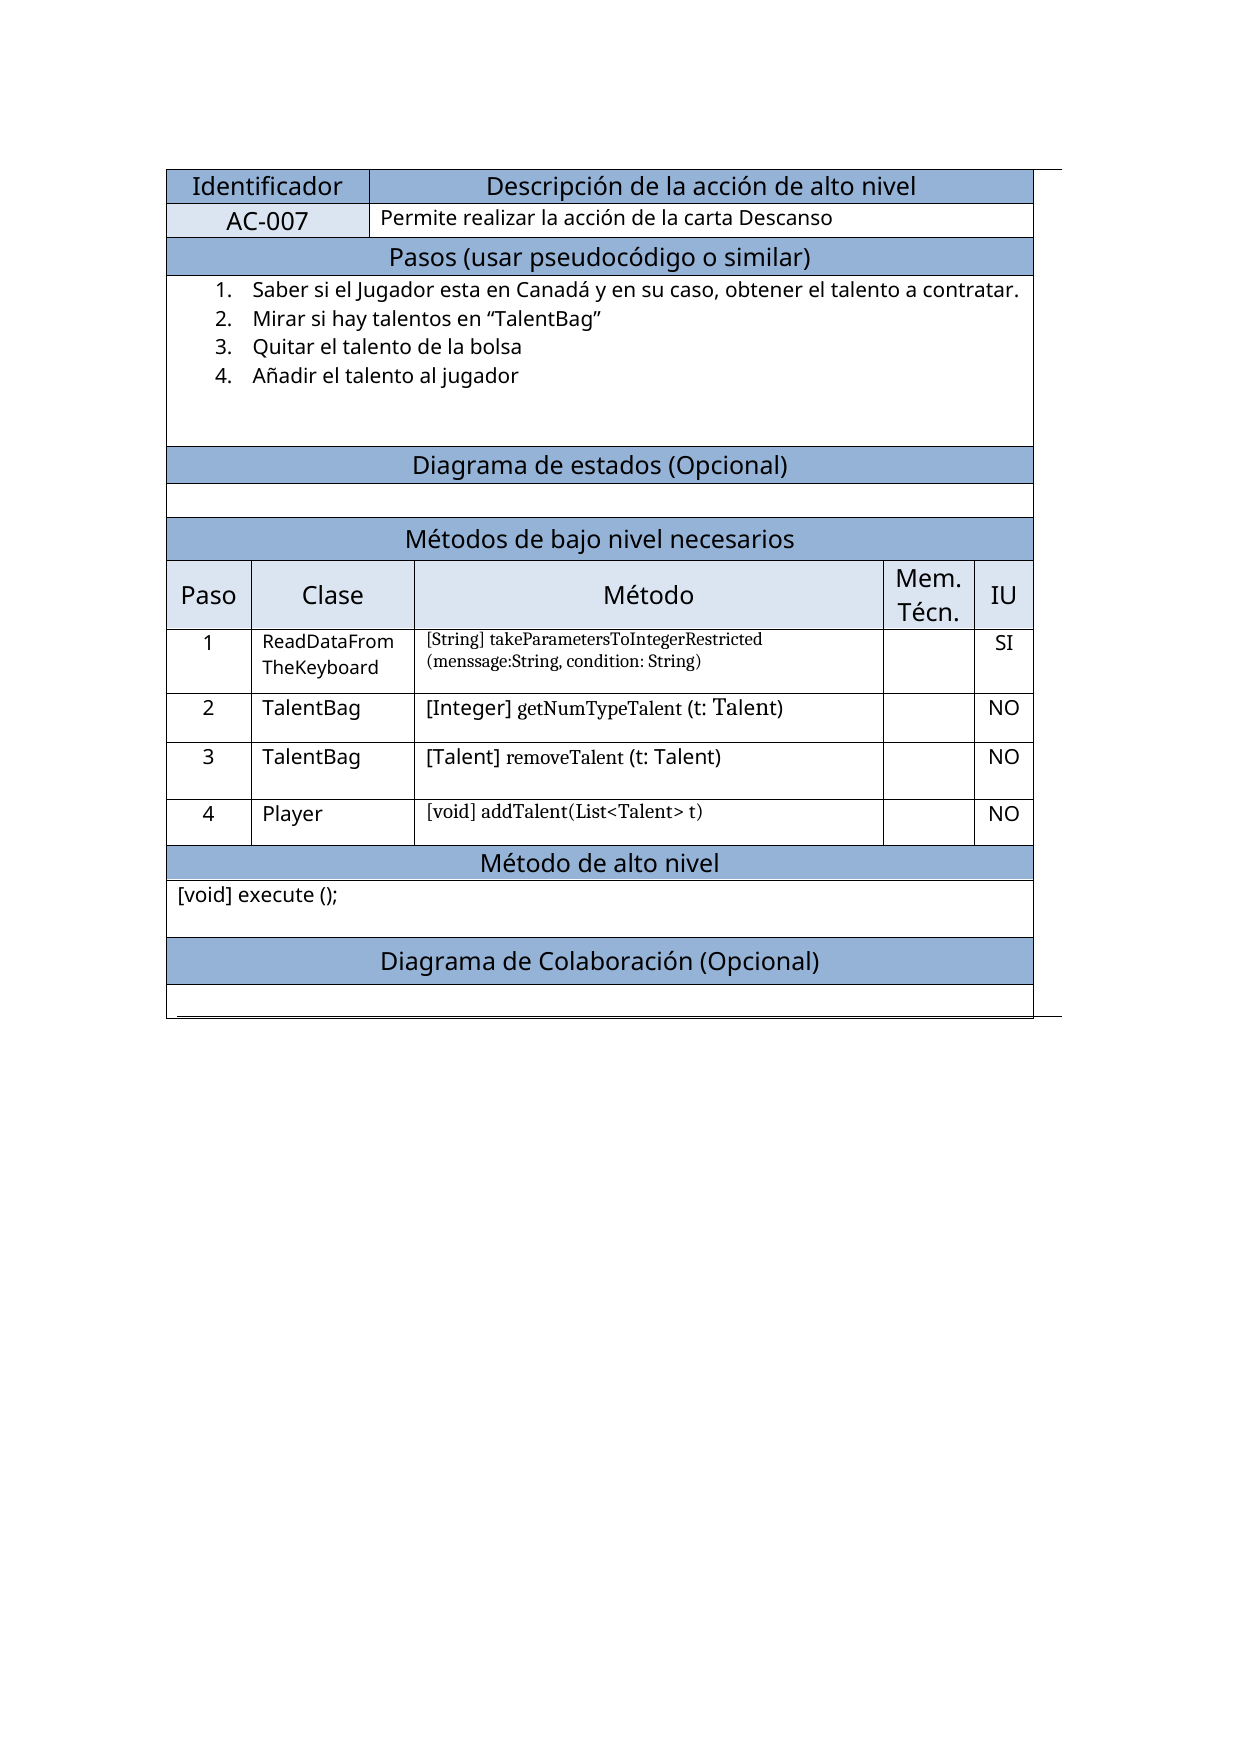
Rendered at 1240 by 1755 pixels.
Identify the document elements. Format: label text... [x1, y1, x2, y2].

table_cell TalentBag [252, 743, 414, 799]
table_cell IU [975, 561, 1033, 628]
table_cell NO [975, 800, 1033, 845]
table_cell Paso [167, 561, 251, 628]
table_cell [void] addTalent(List<Talent> t) [415, 800, 883, 845]
table_cell NO [975, 743, 1033, 799]
table_cell [void] execute (); [167, 881, 1033, 937]
table_cell Clase [252, 561, 414, 628]
table_cell [884, 694, 974, 742]
table_cell 4 [167, 800, 251, 845]
table_cell Método de alto nivel [167, 846, 1033, 879]
table_cell Mem. Técn. [884, 561, 974, 628]
table_cell [Talent] removeTalent (t: Talent) [415, 743, 883, 799]
table_cell [Integer] getNumTypeTalent (t: Talent) [415, 694, 883, 742]
table_cell Permite realizar la acción de la carta Descanso [370, 204, 1033, 237]
table_cell 2 [167, 694, 251, 742]
table_cell [884, 743, 974, 799]
table_cell Pasos (usar pseudocódigo o similar) [167, 238, 1033, 275]
table_header Descripción de la acción de alto nivel [370, 170, 1033, 203]
table_cell Player [252, 800, 414, 845]
table_cell [167, 484, 1033, 517]
table_cell NO [975, 694, 1033, 742]
table_cell SI [975, 630, 1033, 692]
table_cell TalentBag [252, 694, 414, 742]
table_cell Método [415, 561, 883, 628]
table_cell [String] takeParametersToIntegerRestricted (menssage:String, condition: String) [415, 630, 883, 692]
table_cell AC-007 [167, 204, 369, 237]
table_cell 3 [167, 743, 251, 799]
table_cell ReadDataFromTheKeyboard [252, 630, 414, 692]
table_cell [167, 985, 1033, 1018]
table_cell 1 [167, 630, 251, 692]
table_cell Diagrama de estados (Opcional) [167, 447, 1033, 483]
table_cell [884, 800, 974, 845]
table_header Identificador [167, 170, 369, 203]
table_cell Saber si el Jugador esta en Canadá y en su caso, obtener el talento a contratar. Mirar si hay talentos en “TalentBag” Quitar el talento de la bolsa Añadir el talento al jugador [167, 276, 1033, 446]
table_cell Métodos de bajo nivel necesarios [167, 518, 1033, 560]
table_cell Diagrama de Colaboración (Opcional) [167, 938, 1033, 984]
table_cell [884, 630, 974, 692]
